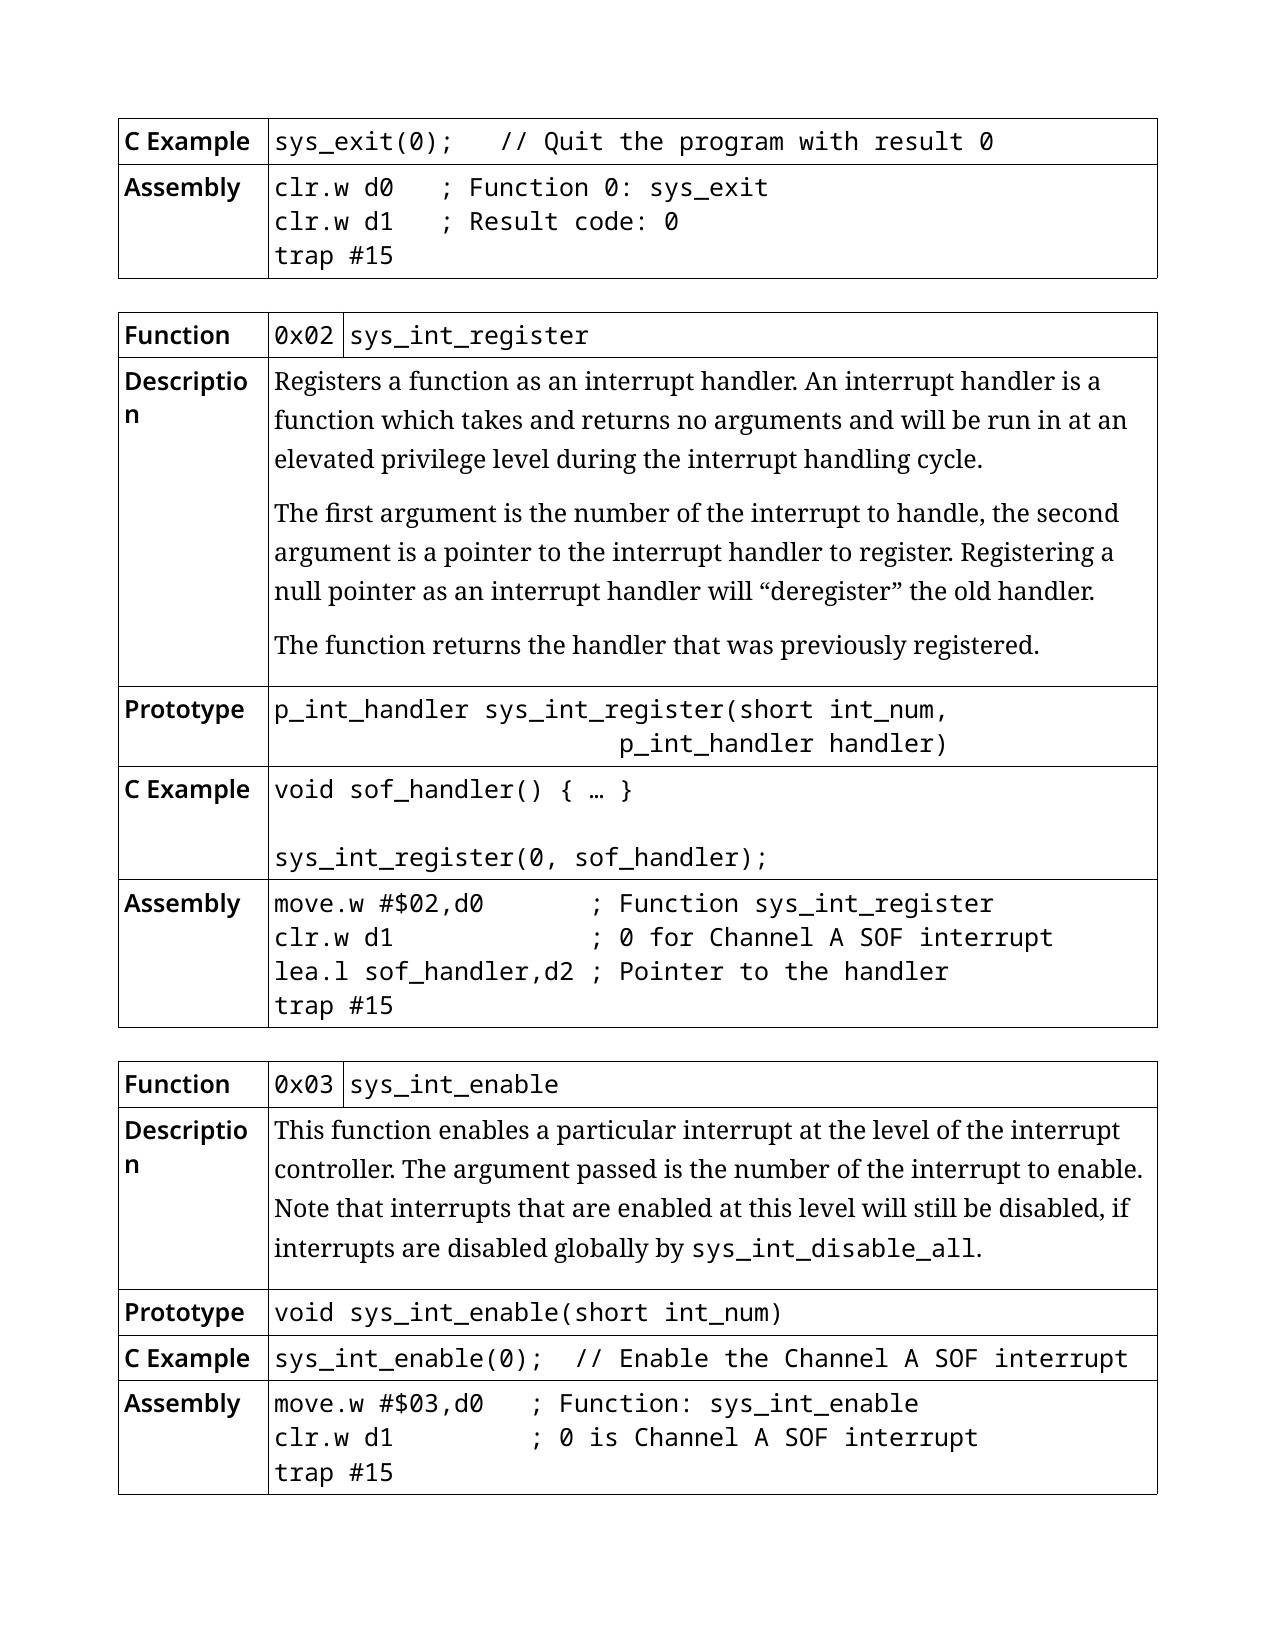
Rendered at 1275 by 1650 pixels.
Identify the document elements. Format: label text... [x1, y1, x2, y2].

table_header sys_int_register [344, 313, 1157, 357]
table_cell Description [119, 1108, 268, 1289]
table_cell clr.w d0 ; Function 0: sys_exit clr.w d1 ; Result code: 0 trap #15 [269, 165, 1157, 277]
table_cell Assembly [119, 880, 268, 1027]
table_cell C Example [119, 119, 268, 164]
table_cell Prototype [119, 687, 268, 766]
table_cell Description [119, 358, 268, 686]
table_cell Assembly [119, 1381, 268, 1494]
table_cell Registers a function as an interrupt handler. An interrupt handler is a function which takes and returns no arguments and will be run in at an elevated privilege level during the interrupt handling cycle. The first argument is the number of the interrupt to handle, the second argument is a pointer to the interrupt handler to register. Registering a null pointer as an interrupt handler will “deregister” the old handler. The function returns the handler that was previously registered. [269, 358, 1157, 686]
table_cell C Example [119, 1336, 268, 1380]
table_cell void sof_handler() { … } sys_int_register(0, sof_handler); [269, 767, 1157, 879]
table_cell This function enables a particular interrupt at the level of the interrupt controller. The argument passed is the number of the interrupt to enable. Note that interrupts that are enabled at this level will still be disabled, if interrupts are disabled globally by sys_int_disable_all. [269, 1108, 1157, 1289]
table_header 0x03 [269, 1062, 343, 1107]
table_header Function [119, 1062, 268, 1107]
table_cell p_int_handler sys_int_register(short int_num, p_int_handler handler) [269, 687, 1157, 766]
table_cell C Example [119, 767, 268, 879]
table_cell move.w #$02,d0 ; Function sys_int_register clr.w d1 ; 0 for Channel A SOF interrupt lea.l sof_handler,d2 ; Pointer to the handler trap #15 [269, 880, 1157, 1027]
table_header Function [119, 313, 268, 357]
table_header sys_int_enable [344, 1062, 1157, 1107]
table_cell Prototype [119, 1290, 268, 1334]
table_cell sys_int_enable(0); // Enable the Channel A SOF interrupt [269, 1336, 1157, 1380]
table_cell sys_exit(0); // Quit the program with result 0 [269, 119, 1157, 164]
table_cell void sys_int_enable(short int_num) [269, 1290, 1157, 1334]
table_cell Assembly [119, 165, 268, 277]
table_cell move.w #$03,d0 ; Function: sys_int_enable clr.w d1 ; 0 is Channel A SOF interrupt trap #15 [269, 1381, 1157, 1494]
table_header 0x02 [269, 313, 343, 357]
